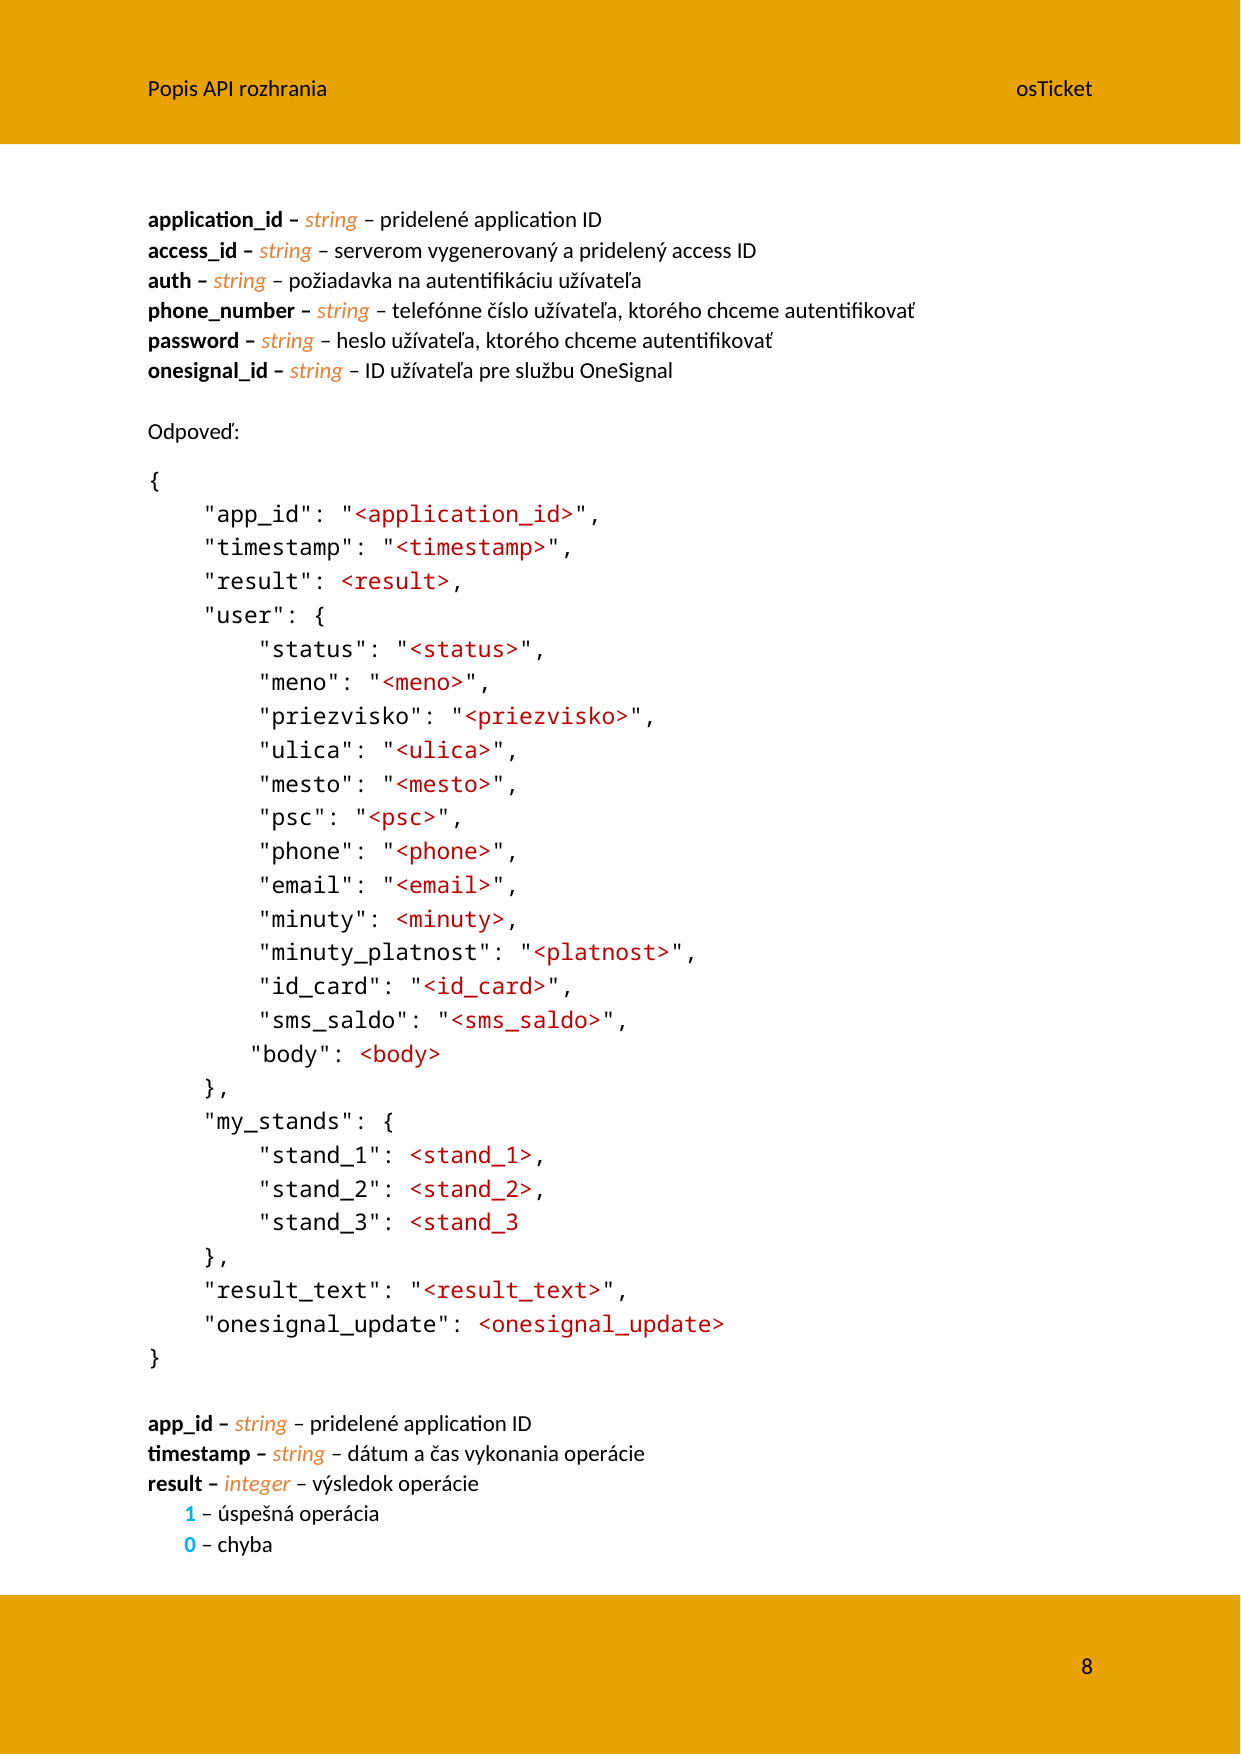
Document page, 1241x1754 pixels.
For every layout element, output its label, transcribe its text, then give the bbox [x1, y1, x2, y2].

text auth – string – požiadavka na autentifikáciu užívateľa [148, 266, 1093, 294]
text "app_id": "<application_id>", [148, 498, 1093, 529]
text "meno": "<meno>", [148, 666, 1093, 698]
text "sms_saldo": "<sms_saldo>", [148, 1004, 1093, 1035]
text "id_card": "<id_card>", [148, 970, 1093, 1001]
text "body": <body> [148, 1038, 1093, 1069]
text "my_stands": { [148, 1105, 1093, 1136]
text "timestamp": "<timestamp>", [148, 531, 1093, 563]
text phone_number – string – telefónne číslo užívateľa, ktorého chceme autentifikovať [148, 296, 1093, 324]
text "status": "<status>", [148, 633, 1093, 664]
text "ulica": "<ulica>", [148, 734, 1093, 765]
text "stand_1": <stand_1>, [148, 1139, 1093, 1170]
text }, [148, 1240, 1093, 1271]
text "stand_2": <stand_2>, [148, 1173, 1093, 1204]
text "phone": "<phone>", [148, 835, 1093, 866]
text result – integer – výsledok operácie [148, 1469, 1093, 1497]
text "onesignal_update": <onesignal_update> [148, 1308, 1093, 1339]
text "result_text": "<result_text>", [148, 1274, 1093, 1305]
text access_id – string – serverom vygenerovaný a pridelený access ID [148, 236, 1093, 264]
text "minuty_platnost": "<platnost>", [148, 936, 1093, 968]
text timestamp – string – dátum a čas vykonania operácie [148, 1439, 1093, 1467]
text { [148, 464, 1093, 495]
text "result": <result>, [148, 565, 1093, 596]
text "user": { [148, 599, 1093, 630]
text "psc": "<psc>", [148, 801, 1093, 833]
text app_id – string – pridelené application ID [148, 1409, 1093, 1437]
text "email": "<email>", [148, 869, 1093, 900]
text onesignal_id – string – ID užívateľa pre službu OneSignal [148, 357, 1093, 384]
text 1 – úspešná operácia [184, 1499, 1093, 1527]
text "mesto": "<mesto>", [148, 768, 1093, 799]
text "minuty": <minuty>, [148, 903, 1093, 934]
text "stand_3": <stand_3 [148, 1206, 1093, 1238]
text 0 – chyba [184, 1530, 1093, 1558]
text application_id – string – pridelené application ID [148, 206, 1093, 233]
text "priezvisko": "<priezvisko>", [148, 700, 1093, 731]
text Odpoveď: [148, 417, 1093, 445]
text }, [148, 1071, 1093, 1103]
text password – string – heslo užívateľa, ktorého chceme autentifikovať [148, 326, 1093, 354]
text } [148, 1341, 1093, 1406]
